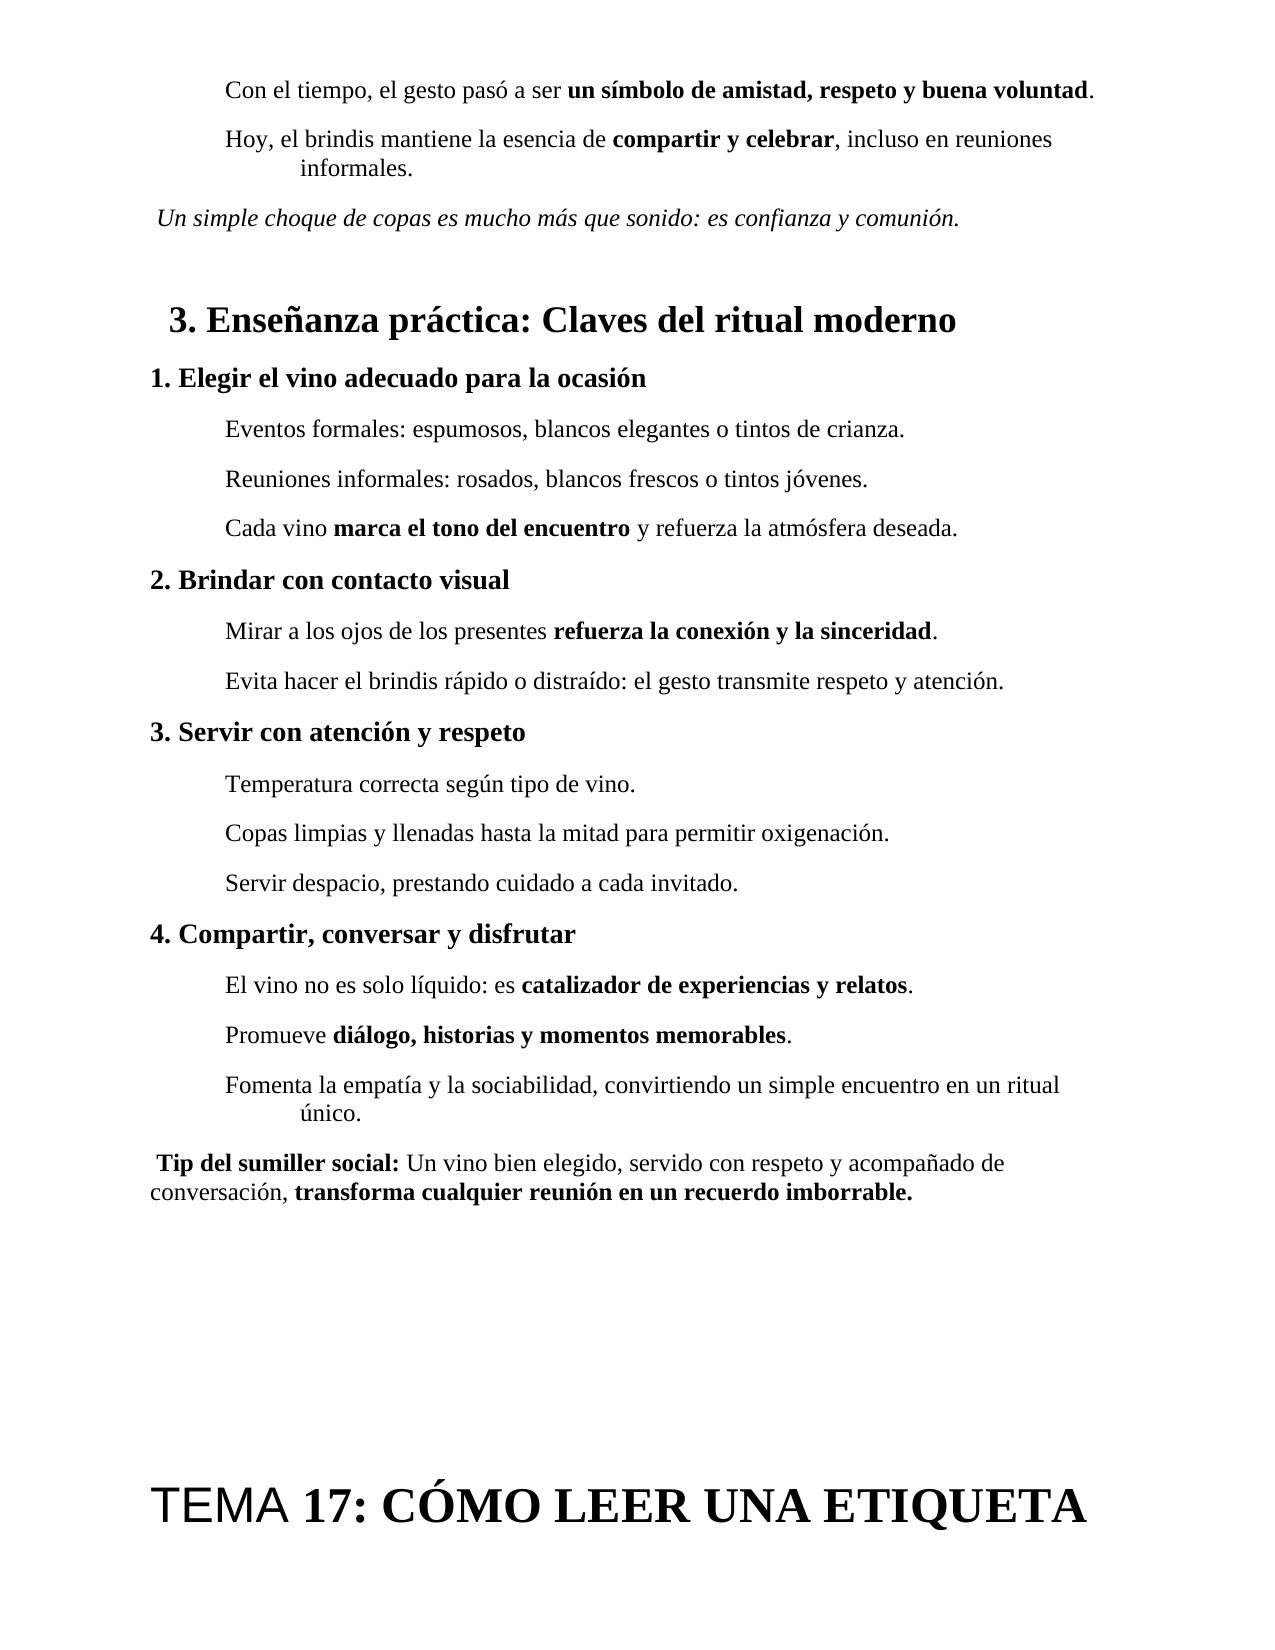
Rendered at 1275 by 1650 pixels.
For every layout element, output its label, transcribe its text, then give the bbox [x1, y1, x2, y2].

list Temperatura correcta según tipo de vino. [187, 769, 1125, 797]
list Evita hacer el brindis rápido o distraído: el gesto transmite respeto y atención. [187, 666, 1125, 694]
list Con el tiempo, el gesto pasó a ser un símbolo de amistad, respeto y buena voluntad. [187, 75, 1125, 104]
list Copas limpias y llenadas hasta la mitad para permitir oxigenación. [187, 818, 1125, 847]
list Eventos formales: espumosos, blancos elegantes o tintos de crianza. [187, 414, 1125, 443]
list Promueve diálogo, historias y momentos memorables. [187, 1020, 1125, 1049]
list Mirar a los ojos de los presentes refuerza la conexión y la sinceridad. [187, 616, 1125, 645]
list Hoy, el brindis mantiene la esencia de compartir y celebrar, incluso en reuniones informales. [187, 124, 1125, 182]
text 3. Servir con atención y respeto [150, 715, 1125, 748]
text Tip del sumiller social: Un vino bien elegido, servido con respeto y acompañado de conversación, transforma cualquier reunión en un recuerdo imborrable. [150, 1148, 1125, 1206]
text Un simple choque de copas es mucho más que sonido: es confianza y comunión. [150, 203, 1125, 232]
list Fomenta la empatía y la sociabilidad, convirtiendo un simple encuentro en un ritual único. [187, 1070, 1125, 1127]
text 1. Elegir el vino adecuado para la ocasión [150, 361, 1125, 393]
list Cada vino marca el tono del encuentro y refuerza la atmósfera deseada. [187, 513, 1125, 542]
text 3. Enseñanza práctica: Claves del ritual moderno [150, 297, 1125, 340]
list Servir despacio, prestando cuidado a cada invitado. [187, 868, 1125, 897]
text TEMA 17: CÓMO LEER UNA ETIQUETA [150, 1469, 1125, 1537]
list Reuniones informales: rosados, blancos frescos o tintos jóvenes. [187, 464, 1125, 493]
list El vino no es solo líquido: es catalizador de experiencias y relatos. [187, 971, 1125, 999]
text 2. Brindar con contacto visual [150, 563, 1125, 595]
text 4. Compartir, conversar y disfrutar [150, 917, 1125, 950]
